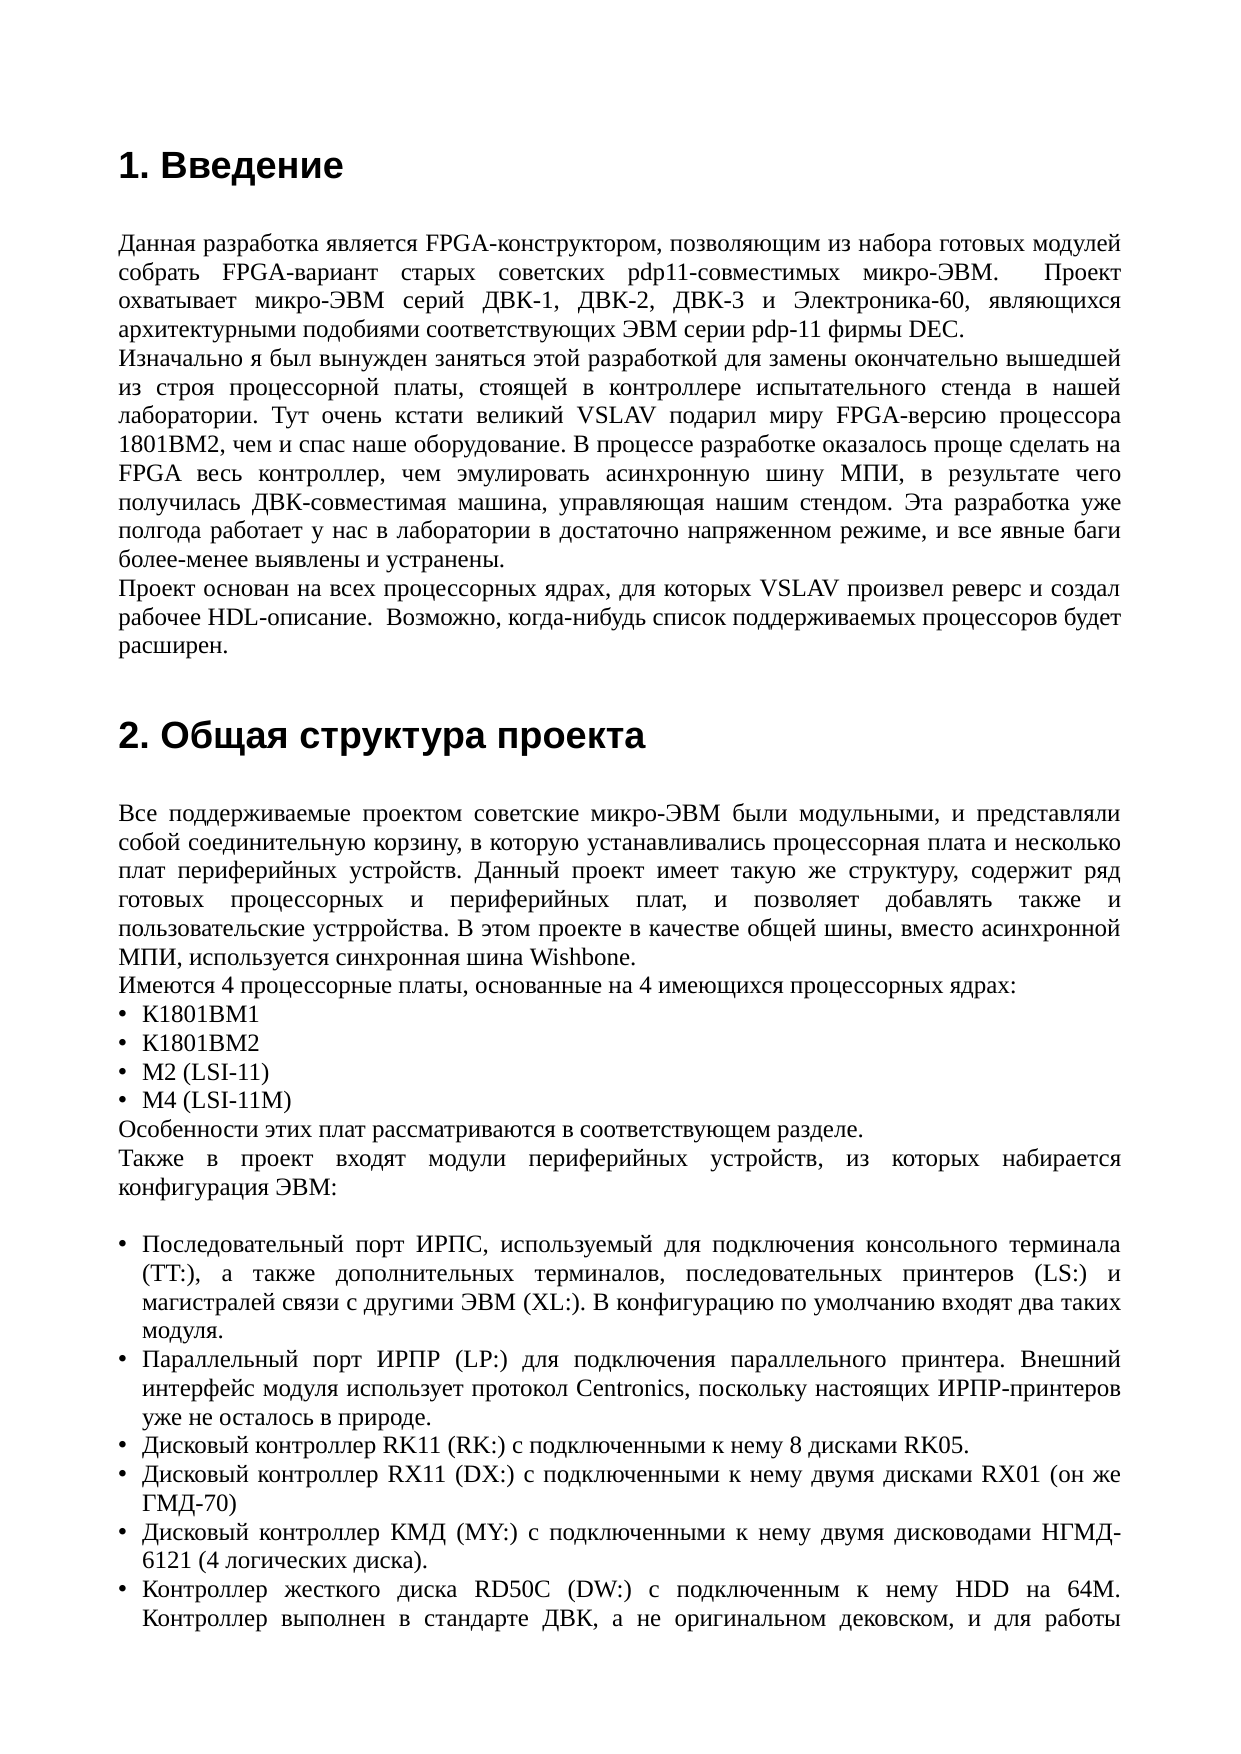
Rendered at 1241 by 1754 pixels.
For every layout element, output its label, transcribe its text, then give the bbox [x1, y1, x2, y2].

list Контроллер жесткого диска RD50C (DW:) с подключенным к нему HDD на 64М. Контроллер выполнен в стандарте ДВК, а не оригинальном дековском, и для работы [118, 1574, 1122, 1632]
text Также в проект входят модули периферийных устройств, из которых набирается конфигурация ЭВМ: [118, 1143, 1122, 1200]
text Проект основан на всех процессорных ядрах, для которых VSLAV произвел реверс и создал рабочее HDL-описание. Возможно, когда-нибудь список поддерживаемых процессоров будет расширен. [118, 573, 1122, 659]
list М2 (LSI-11) [118, 1057, 1122, 1085]
text Все поддерживаемые проектом советские микро-ЭВМ были модульными, и представляли собой соединительную корзину, в которую устанавливались процессорная плата и несколько плат периферийных устройств. Данный проект имеет такую же структуру, содержит ряд готовых процессорных и периферийных плат, и позволяет добавлять также и пользовательские устрройства. В этом проекте в качестве общей шины, вместо асинхронной МПИ, используется синхронная шина Wishbone. [118, 798, 1122, 970]
text Особенности этих плат рассматриваются в соответствующем разделе. [118, 1114, 1122, 1143]
list Последовательный порт ИРПС, используемый для подключения консольного терминала (TT:), а также дополнительных терминалов, последовательных принтеров (LS:) и магистралей связи с другими ЭВМ (XL:). В конфигурацию по умолчанию входят два таких модуля. [118, 1229, 1122, 1344]
list К1801ВМ2 [118, 1028, 1122, 1057]
list М4 (LSI-11M) [118, 1085, 1122, 1114]
list Параллельный порт ИРПР (LP:) для подключения параллельного принтера. Внешний интерфейс модуля использует протокол Centronics, поскольку настоящих ИРПР-принтеров уже не осталось в природе. [118, 1344, 1122, 1430]
list Дисковый контроллер RK11 (RK:) с подключенными к нему 8 дисками RK05. [118, 1430, 1122, 1459]
subtitle 1. Введение [118, 143, 1122, 187]
list Дисковый контроллер КМД (MY:) с подключенными к нему двумя дисководами НГМД-6121 (4 логических диска). [118, 1517, 1122, 1574]
subtitle 2. Общая структура проекта [118, 713, 1122, 757]
text Изначально я был вынужден заняться этой разработкой для замены окончательно вышедшей из строя процессорной платы, стоящей в контроллере испытательного стенда в нашей лаборатории. Тут очень кстати великий VSLAV подарил миру FPGA-версию процессора 1801ВМ2, чем и спас наше оборудование. В процессе разработке оказалось проще сделать на FPGA весь контроллер, чем эмулировать асинхронную шину МПИ, в результате чего получилась ДВК-совместимая машина, управляющая нашим стендом. Эта разработка уже полгода работает у нас в лаборатории в достаточно напряженном режиме, и все явные баги более-менее выявлены и устранены. [118, 343, 1122, 573]
text Имеются 4 процессорные платы, основанные на 4 имеющихся процессорных ядрах: [118, 970, 1122, 999]
list К1801ВМ1 [118, 999, 1122, 1028]
text Данная разработка является FPGA-конструктором, позволяющим из набора готовых модулей собрать FPGA-вариант старых советских pdp11-совместимых микро-ЭВМ. Проект охватывает микро-ЭВМ серий ДВК-1, ДВК-2, ДВК-3 и Электроника-60, являющихся архитектурными подобиями соответствующих ЭВМ серии pdp-11 фирмы DEC. [118, 228, 1122, 343]
list Дисковый контроллер RX11 (DX:) с подключенными к нему двумя дисками RX01 (он же ГМД-70) [118, 1459, 1122, 1517]
